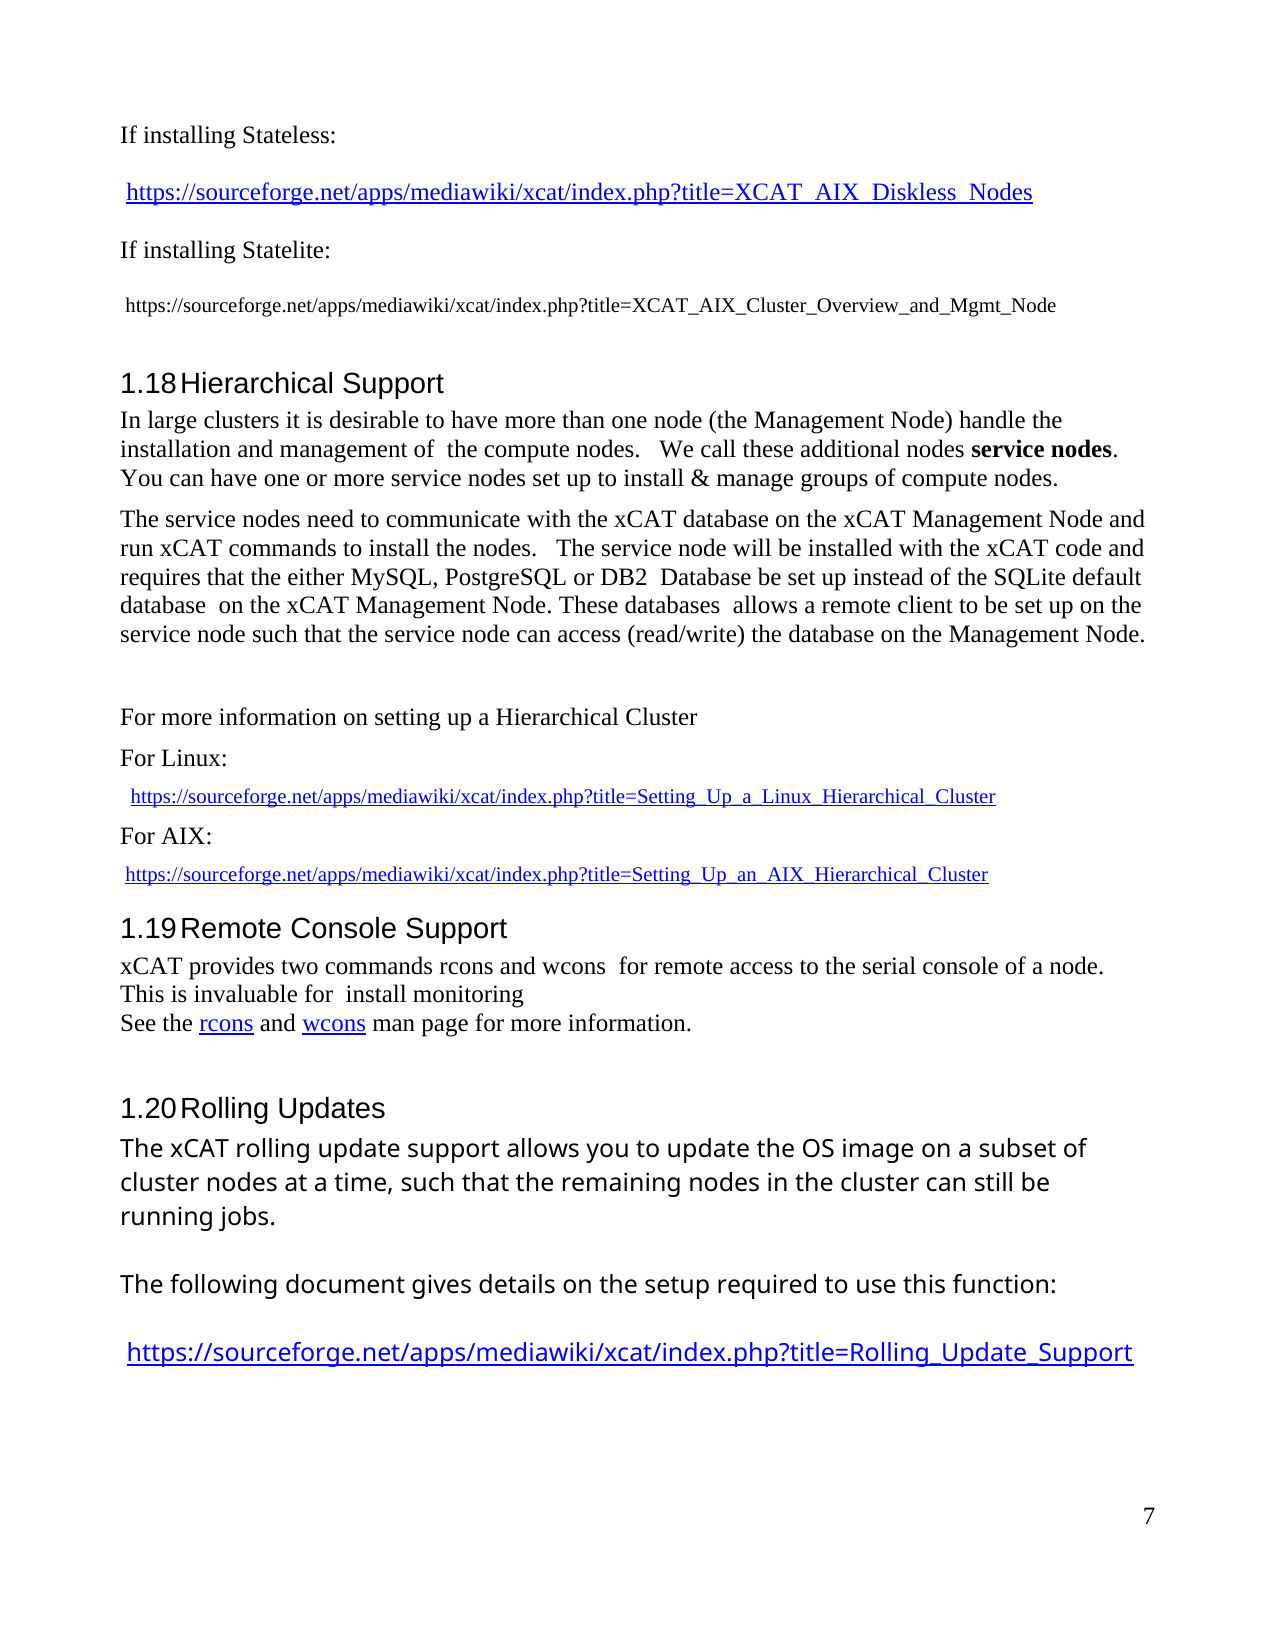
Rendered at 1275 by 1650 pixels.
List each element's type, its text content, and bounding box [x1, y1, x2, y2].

text https://sourceforge.net/apps/mediawiki/xcat/index.php?title=XCAT_AIX_Cluster_Overview_and_Mgmt_Node [120, 292, 1155, 317]
text The following document gives details on the setup required to use this function: [120, 1267, 1155, 1301]
text The xCAT rolling update support allows you to update the OS image on a subset of [120, 1131, 1155, 1165]
text https://sourceforge.net/apps/mediawiki/xcat/index.php?title=XCAT_AIX_Diskless_Nodes [120, 177, 1155, 206]
text For more information on setting up a Hierarchical Cluster [120, 702, 1155, 730]
text For Linux: [120, 743, 1155, 772]
text https://sourceforge.net/apps/mediawiki/xcat/index.php?title=Rolling_Update_Support [120, 1335, 1155, 1369]
text running jobs. [120, 1199, 1155, 1233]
subtitle Rolling Updates [120, 1091, 1155, 1124]
text https://sourceforge.net/apps/mediawiki/xcat/index.php?title=Setting_Up_a_Linux_Hierarchical_Cluster [120, 784, 1155, 808]
text If installing Stateless: [120, 120, 1155, 149]
text For AIX: [120, 821, 1155, 849]
text https://sourceforge.net/apps/mediawiki/xcat/index.php?title=Setting_Up_an_AIX_Hierarchical_Cluster [120, 862, 1155, 886]
text If installing Statelite: [120, 235, 1155, 264]
subtitle Remote Console Support [120, 911, 1155, 944]
text xCAT provides two commands rcons and wcons for remote access to the serial console of a node. This is invaluable for install monitoring [120, 951, 1155, 1008]
text The service nodes need to communicate with the xCAT database on the xCAT Management Node and run xCAT commands to install the nodes. The service node will be installed with the xCAT code and requires that the either MySQL, PostgreSQL or DB2 Database be set up instead of the SQLite default database on the xCAT Management Node. These databases allows a remote client to be set up on the service node such that the service node can access (read/write) the database on the Management Node. [120, 504, 1155, 648]
text cluster nodes at a time, such that the remaining nodes in the cluster can still be [120, 1165, 1155, 1199]
text In large clusters it is desirable to have more than one node (the Management Node) handle the installation and management of the compute nodes. We call these additional nodes service nodes. You can have one or more service nodes set up to install & manage groups of compute nodes. [120, 405, 1155, 492]
text See the rcons and wcons man page for more information. [120, 1008, 1155, 1037]
subtitle Hierarchical Support [120, 366, 1155, 399]
